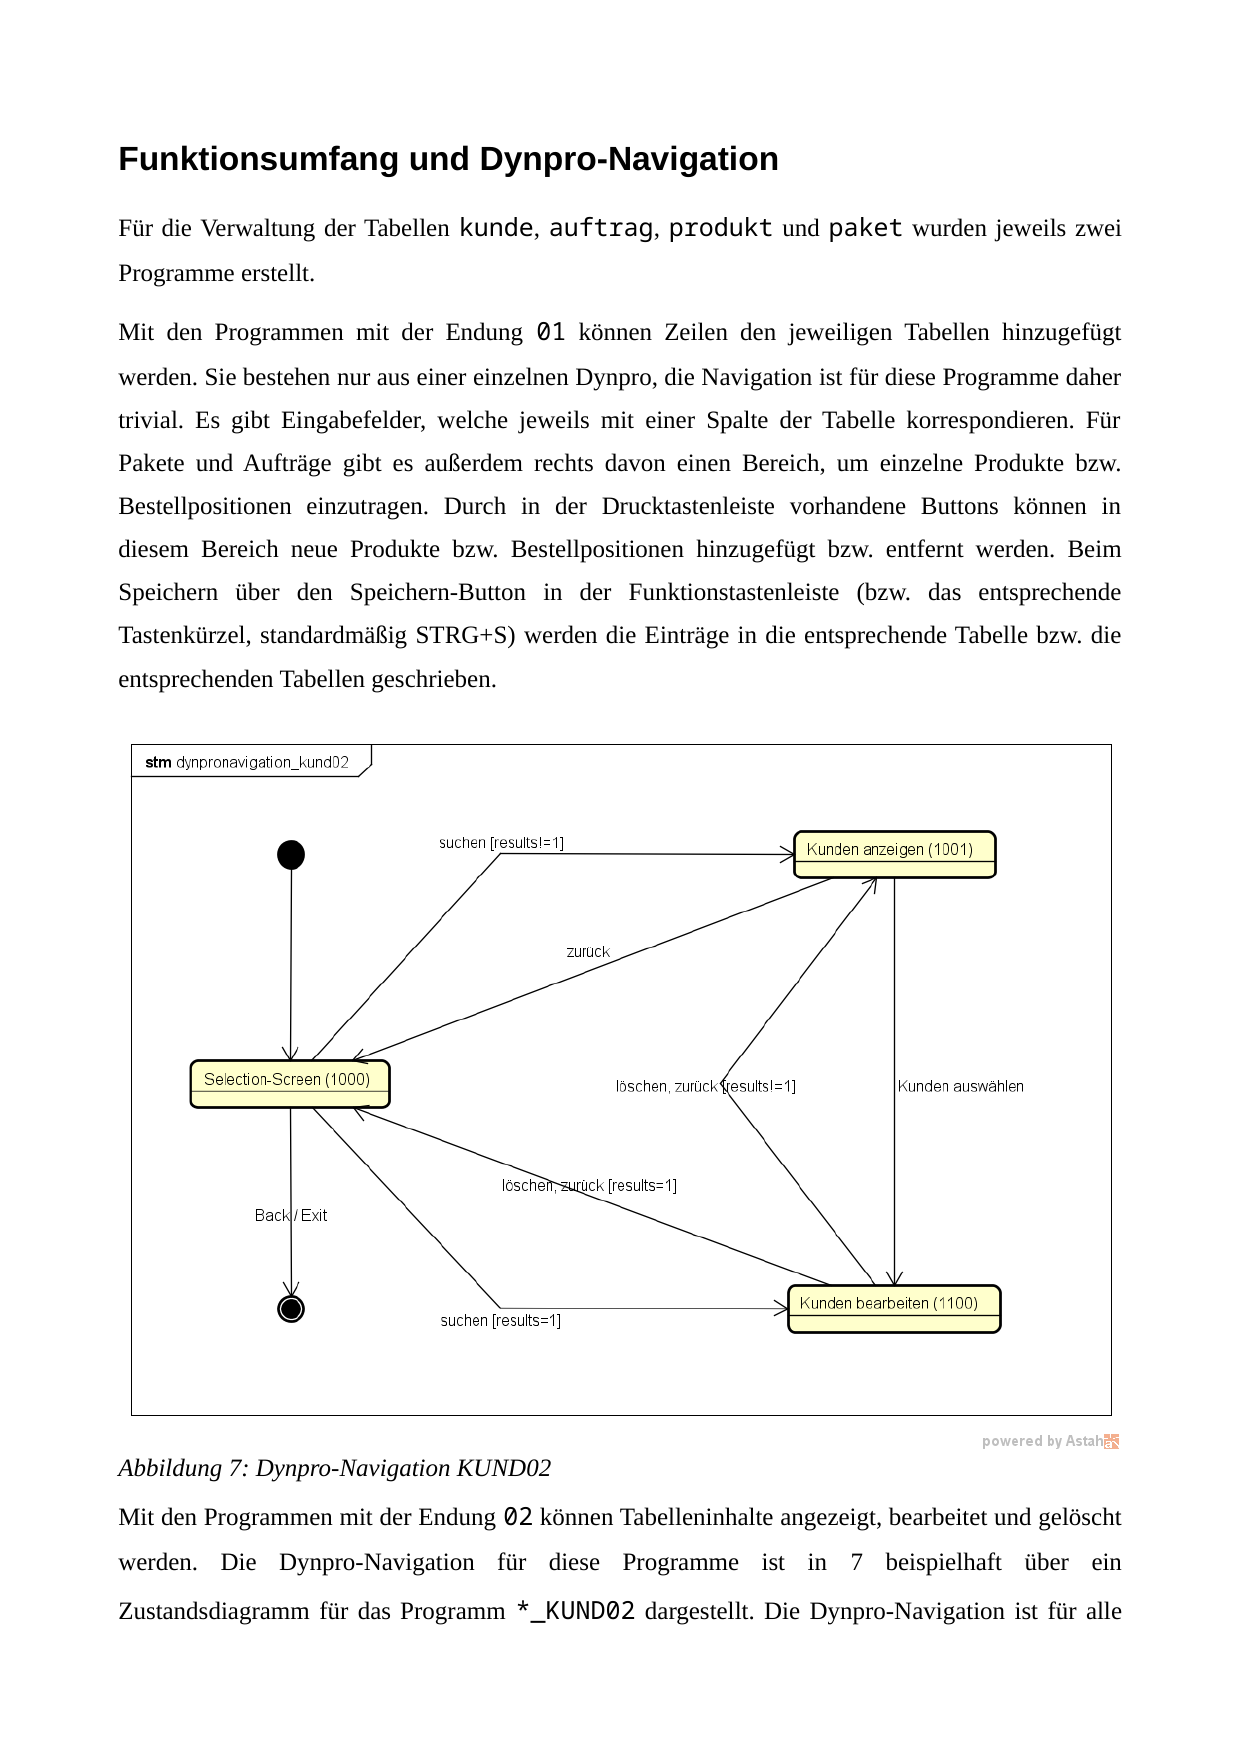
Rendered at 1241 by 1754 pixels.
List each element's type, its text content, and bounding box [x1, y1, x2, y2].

text Mit den Programmen mit der Endung 02 können Tabelleninhalte angezeigt, bearbeitet und gelöscht werden. Die Dynpro-Navigation für diese Programme ist in Abbildung 7 beispielhaft über ein Zustandsdiagramm für das Programm *_KUND02 dargestellt. Die Dynpro-Navigation ist für alle Programme mit der Endung 02 letztendlich identisch. Das Programm startet in einem Selection-Screen (Dynpro 1000), in welchem es Suchkriterien für alle Felder der entsprechenden Tabelle gibt. Über Checkboxen kann eingestellt werden, welche Felder bzw. Tabellenspalten in der Liste der Suchergebnisse angezeigt werden sollen. Durch den Button „Ausführen“ in der Drucktastenleiste wird in die nächste Dynpro gewechselt. Falls es genau ein Suchergebnis gibt, wird dieses direkt in der Dynpro 1100 angezeigt. Andernfalls erscheint die Liste der Suchergebnisse (Dynpro 1001) . Durch Doppelklick auf eines der Suchergebnisse wird dieses ausgewählt und es wird ebenfalls in die Dynpro 1100 gewechselt. Die Dynpro 1100 ähnelt der jeweils den Dynpros der Programme mit der Endung 01. Neben dem Speichern-Button gibt es außerdem noch einen Löschen-Button, z.T. auch einen Button zum wechseln zwischen dem Anzeigen- und Bearbeiten-Modus. Durch Betätigung des Speichern-Buttons werden die gemachten Änderungen übernommen, durch Betätigung des Löschen-Buttons wird der ausgewählte Eintrag gelöscht und in die vorherige Dynpro zurückgesprungen. Mit den Zurück-, Beenden- und Abbrechen-Buttons kann ebenfalls in die vorherige Dynpro zurückgesprungen werden. [118, 1482, 1122, 1627]
subtitle Funktionsumfang und Dynpro-Navigation [118, 139, 1122, 178]
text Abbildung 7: Dynpro-Navigation KUND02 [118, 1453, 1122, 1482]
text Für die Verwaltung der Tabellen kunde, auftrag, produkt und paket wurden jeweils zwei Programme erstellt. [118, 209, 1122, 287]
picture [118, 731, 1123, 1453]
text Mit den Programmen mit der Endung 01 können Zeilen den jeweiligen Tabellen hinzugefügt werden. Sie bestehen nur aus einer einzelnen Dynpro, die Navigation ist für diese Programme daher trivial. Es gibt Eingabefelder, welche jeweils mit einer Spalte der Tabelle korrespondieren. Für Pakete und Aufträge gibt es außerdem rechts davon einen Bereich, um einzelne Produkte bzw. Bestellpositionen einzutragen. Durch in der Drucktastenleiste vorhandene Buttons können in diesem Bereich neue Produkte bzw. Bestellpositionen hinzugefügt bzw. entfernt werden. Beim Speichern über den Speichern-Button in der Funktionstastenleiste (bzw. das entsprechende Tastenkürzel, standardmäßig STRG+S) werden die Einträge in die entsprechende Tabelle bzw. die entsprechenden Tabellen geschrieben. [118, 313, 1122, 692]
